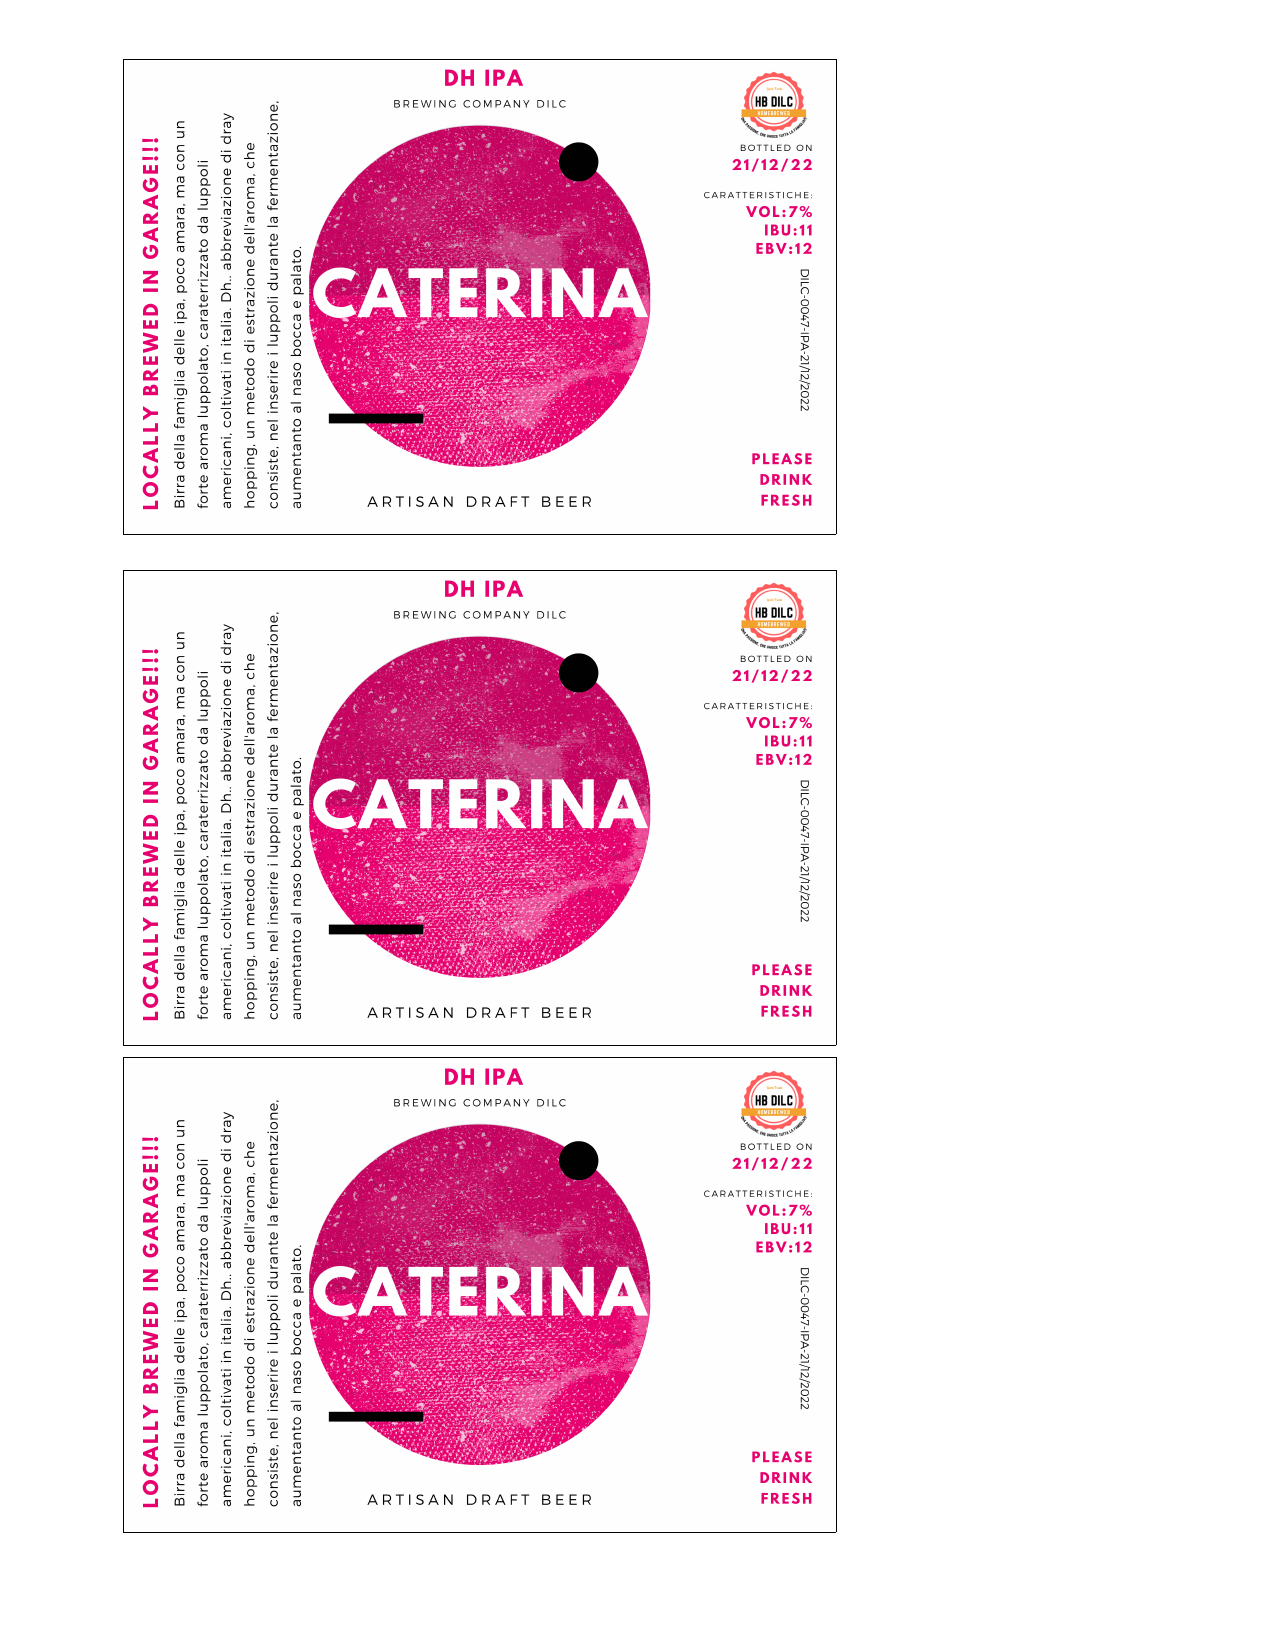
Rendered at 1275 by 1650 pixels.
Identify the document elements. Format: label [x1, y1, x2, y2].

picture [126, 62, 834, 531]
picture [126, 1060, 834, 1529]
picture [126, 573, 834, 1042]
